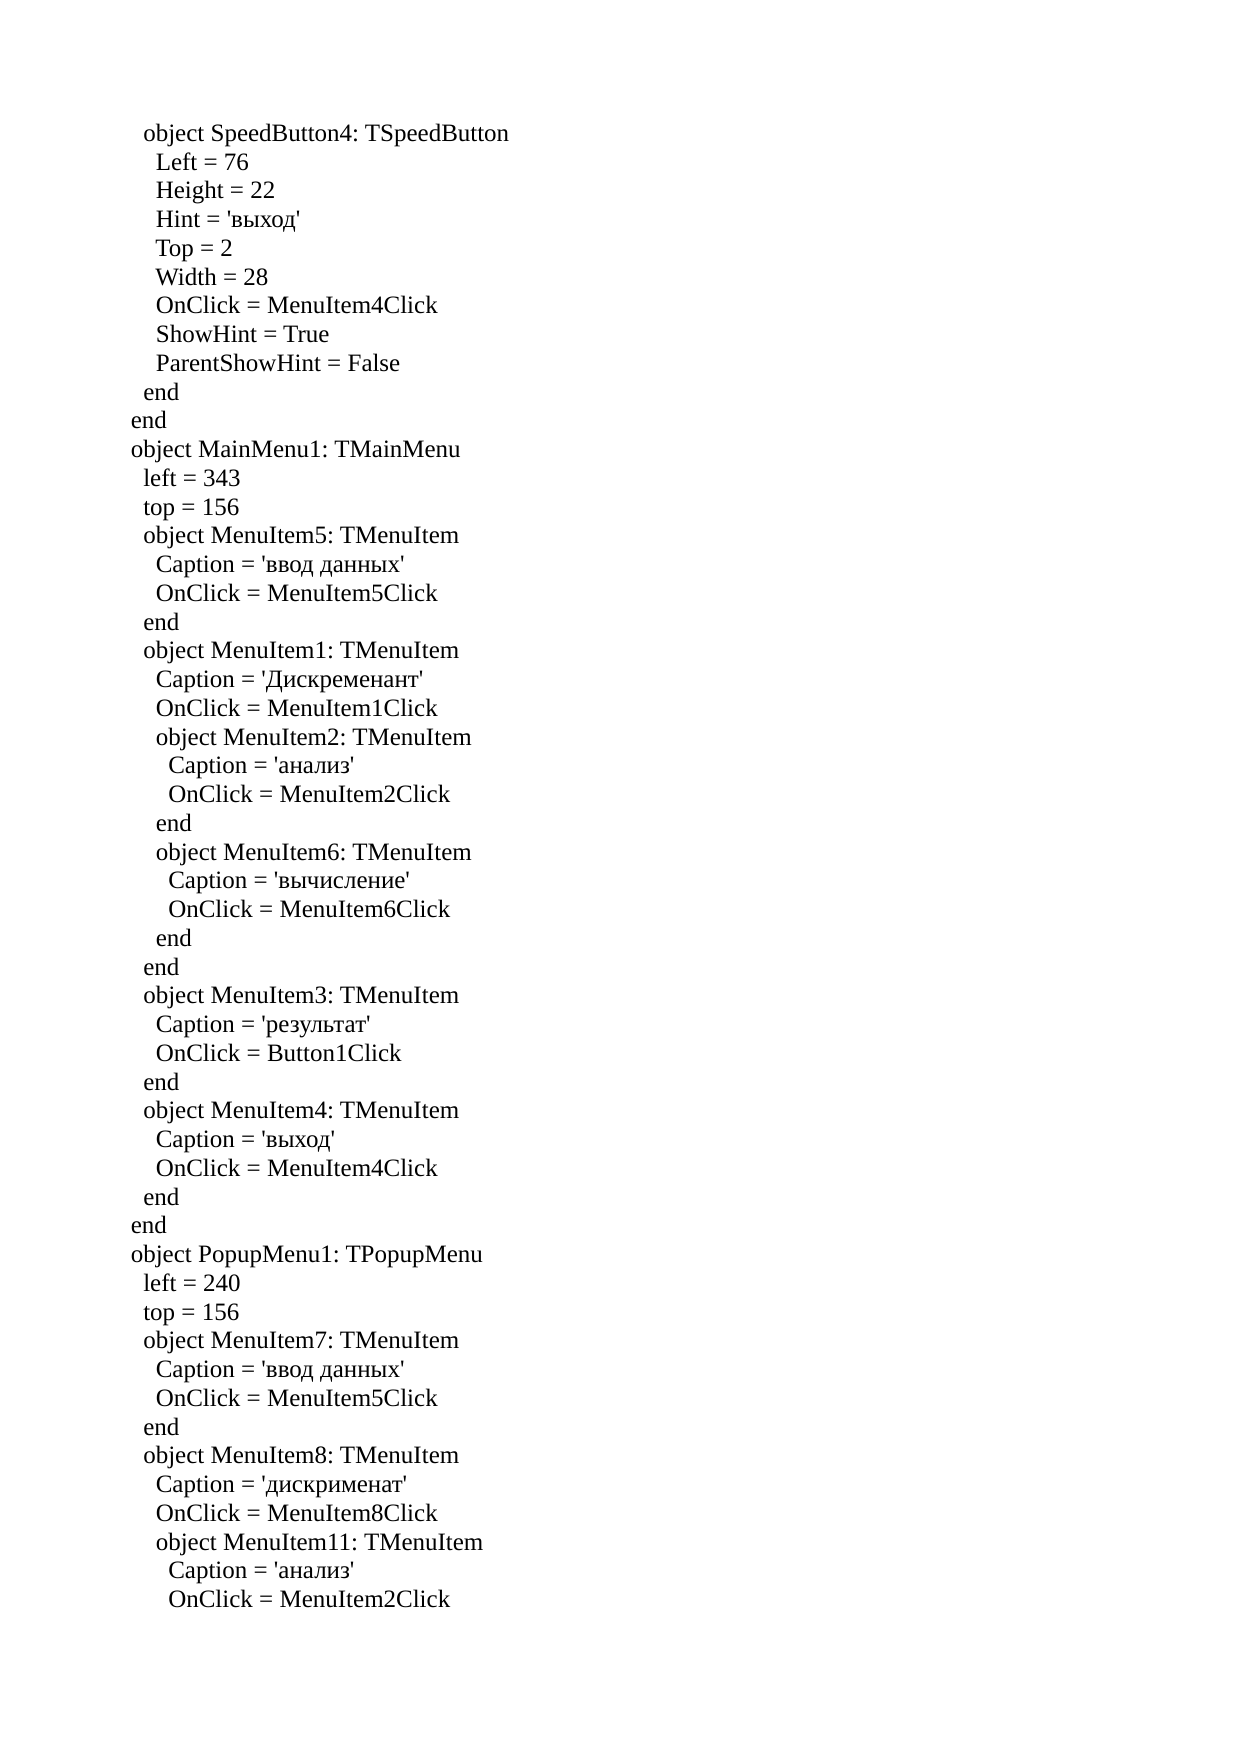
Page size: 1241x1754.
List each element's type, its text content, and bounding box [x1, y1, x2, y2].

text end [118, 923, 1122, 952]
text Caption = 'вычисление' [118, 866, 1122, 894]
text ShowHint = True [118, 319, 1122, 348]
text top = 156 [118, 492, 1122, 521]
text left = 240 [118, 1268, 1122, 1297]
text Caption = 'анализ' [118, 751, 1122, 779]
text end [118, 952, 1122, 981]
text OnClick = MenuItem2Click [118, 779, 1122, 808]
text Caption = 'результат' [118, 1009, 1122, 1038]
text object PopupMenu1: TPopupMenu [118, 1239, 1122, 1268]
text object MenuItem1: TMenuItem [118, 636, 1122, 664]
text Width = 28 [118, 262, 1122, 291]
text object MenuItem3: TMenuItem [118, 981, 1122, 1009]
text object MainMenu1: TMainMenu [118, 434, 1122, 463]
text OnClick = MenuItem5Click [118, 578, 1122, 607]
text object MenuItem4: TMenuItem [118, 1096, 1122, 1124]
text object MenuItem2: TMenuItem [118, 722, 1122, 751]
text top = 156 [118, 1297, 1122, 1326]
text end [118, 1067, 1122, 1096]
text OnClick = MenuItem6Click [118, 894, 1122, 923]
text object MenuItem8: TMenuItem [118, 1441, 1122, 1469]
text OnClick = Button1Click [118, 1038, 1122, 1067]
text OnClick = MenuItem1Click [118, 693, 1122, 722]
text Top = 2 [118, 233, 1122, 262]
text end [118, 808, 1122, 837]
text Left = 76 [118, 147, 1122, 176]
text Caption = 'ввод данных' [118, 1354, 1122, 1383]
text end [118, 1211, 1122, 1239]
text Caption = 'выход' [118, 1124, 1122, 1153]
text left = 343 [118, 463, 1122, 492]
text Hint = 'выход' [118, 204, 1122, 233]
text OnClick = MenuItem2Click [118, 1584, 1122, 1613]
text OnClick = MenuItem5Click [118, 1383, 1122, 1412]
text end [118, 377, 1122, 406]
text object MenuItem6: TMenuItem [118, 837, 1122, 866]
text ParentShowHint = False [118, 348, 1122, 377]
text Caption = 'Дискременант' [118, 664, 1122, 693]
text Caption = 'ввод данных' [118, 549, 1122, 578]
text end [118, 607, 1122, 636]
text end [118, 1182, 1122, 1211]
text Caption = 'дискрименат' [118, 1469, 1122, 1498]
text end [118, 1412, 1122, 1441]
text end [118, 406, 1122, 434]
text object MenuItem11: TMenuItem [118, 1527, 1122, 1556]
text OnClick = MenuItem4Click [118, 1153, 1122, 1182]
text object SpeedButton4: TSpeedButton [118, 118, 1122, 147]
text Height = 22 [118, 176, 1122, 204]
text Caption = 'анализ' [118, 1556, 1122, 1584]
text OnClick = MenuItem8Click [118, 1498, 1122, 1527]
text object MenuItem5: TMenuItem [118, 521, 1122, 549]
text object MenuItem7: TMenuItem [118, 1326, 1122, 1354]
text OnClick = MenuItem4Click [118, 291, 1122, 319]
